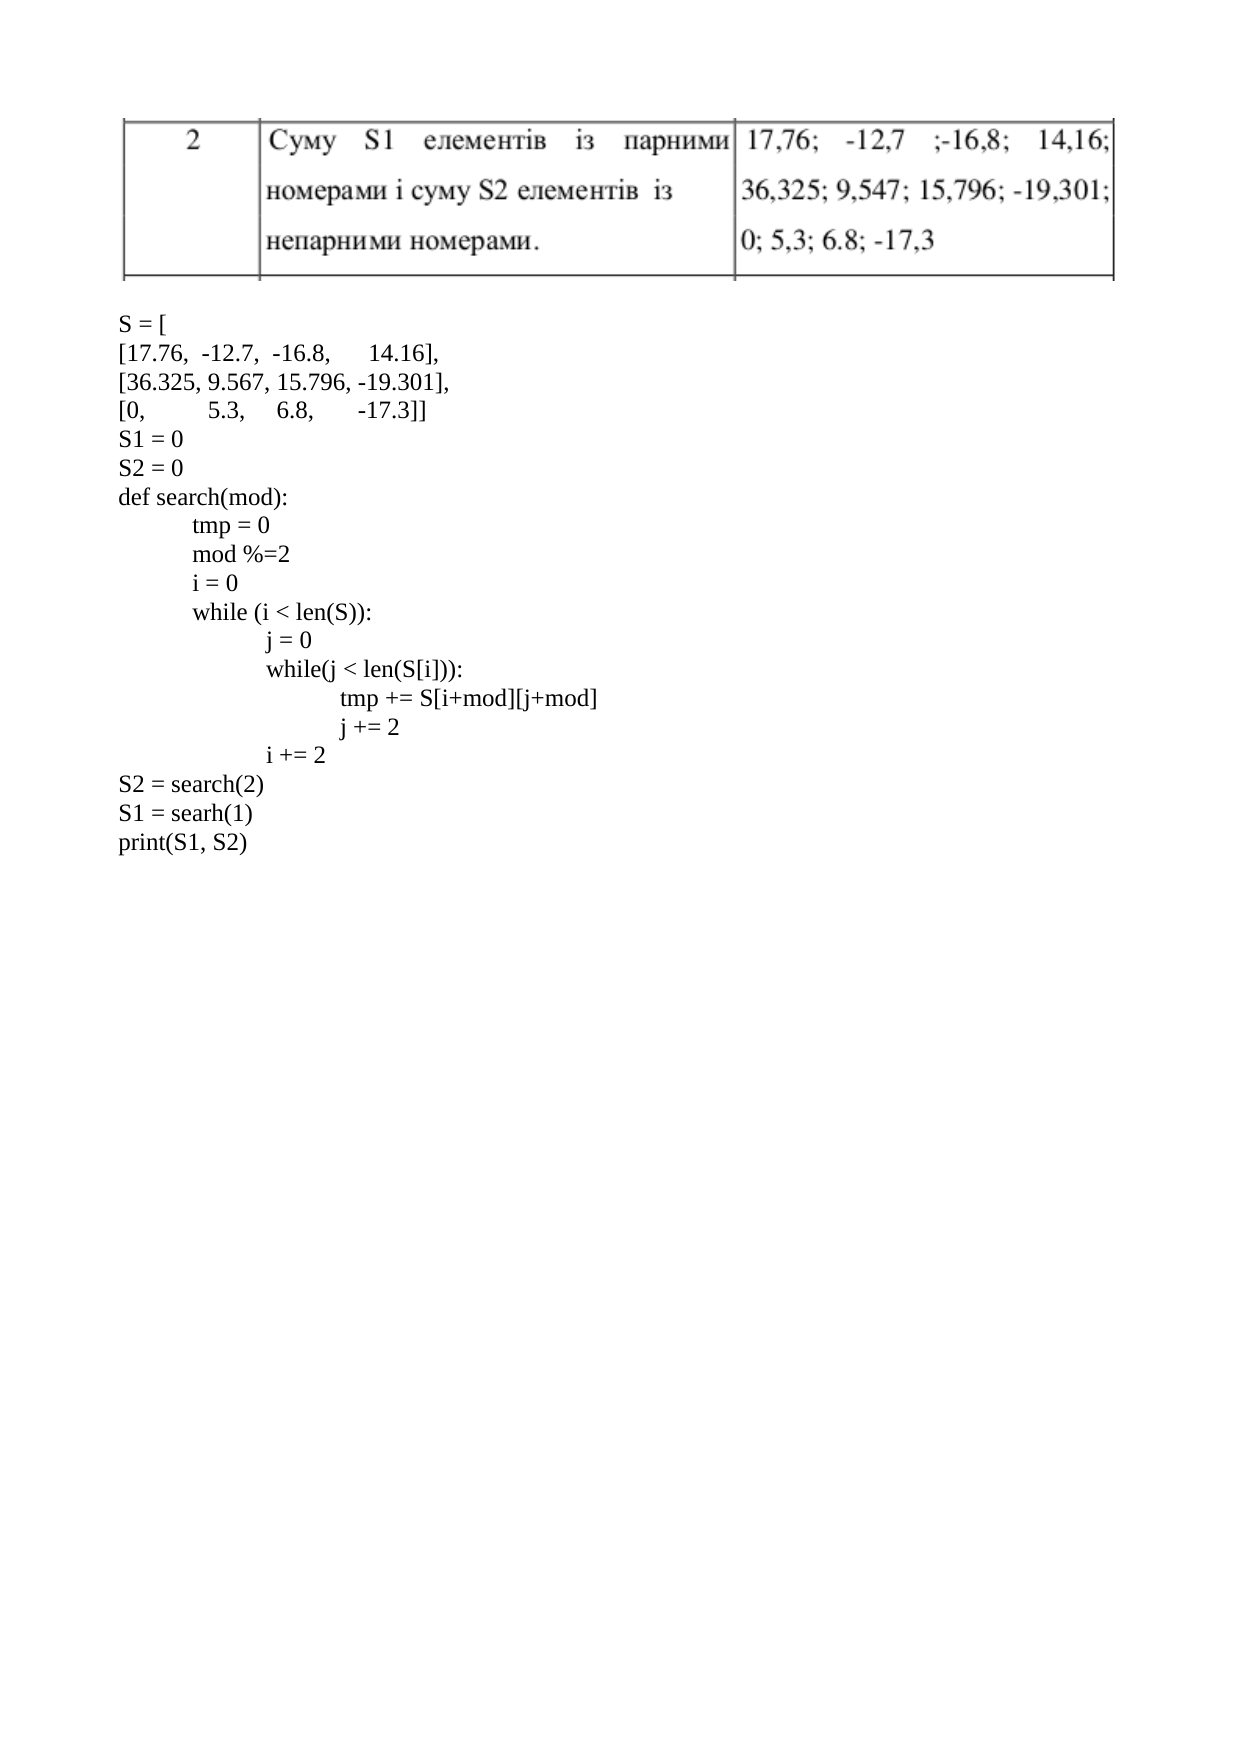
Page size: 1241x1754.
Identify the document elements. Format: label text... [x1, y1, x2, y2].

text print(S1, S2) [118, 827, 1122, 856]
text j = 0 [118, 626, 1122, 654]
text while (i < len(S)): [118, 597, 1122, 626]
text S = [ [118, 118, 1122, 338]
text S2 = search(2) [118, 769, 1122, 798]
text S2 = 0 def search(mod): [118, 453, 1122, 511]
text i += 2 [118, 741, 1122, 769]
text mod %=2 [118, 539, 1122, 568]
text [0, 5.3, 6.8, -17.3]] S1 = 0 [118, 396, 1122, 453]
text tmp += S[i+mod][j+mod] [118, 683, 1122, 712]
text i = 0 [118, 568, 1122, 597]
text j += 2 [118, 712, 1122, 741]
text tmp = 0 [118, 511, 1122, 539]
text while(j < len(S[i])): [118, 654, 1122, 683]
picture [119, 118, 1121, 281]
text S1 = searh(1) [118, 798, 1122, 827]
text [17.76, -12.7, -16.8, 14.16], [118, 338, 1122, 367]
text [36.325, 9.567, 15.796, -19.301], [118, 367, 1122, 396]
